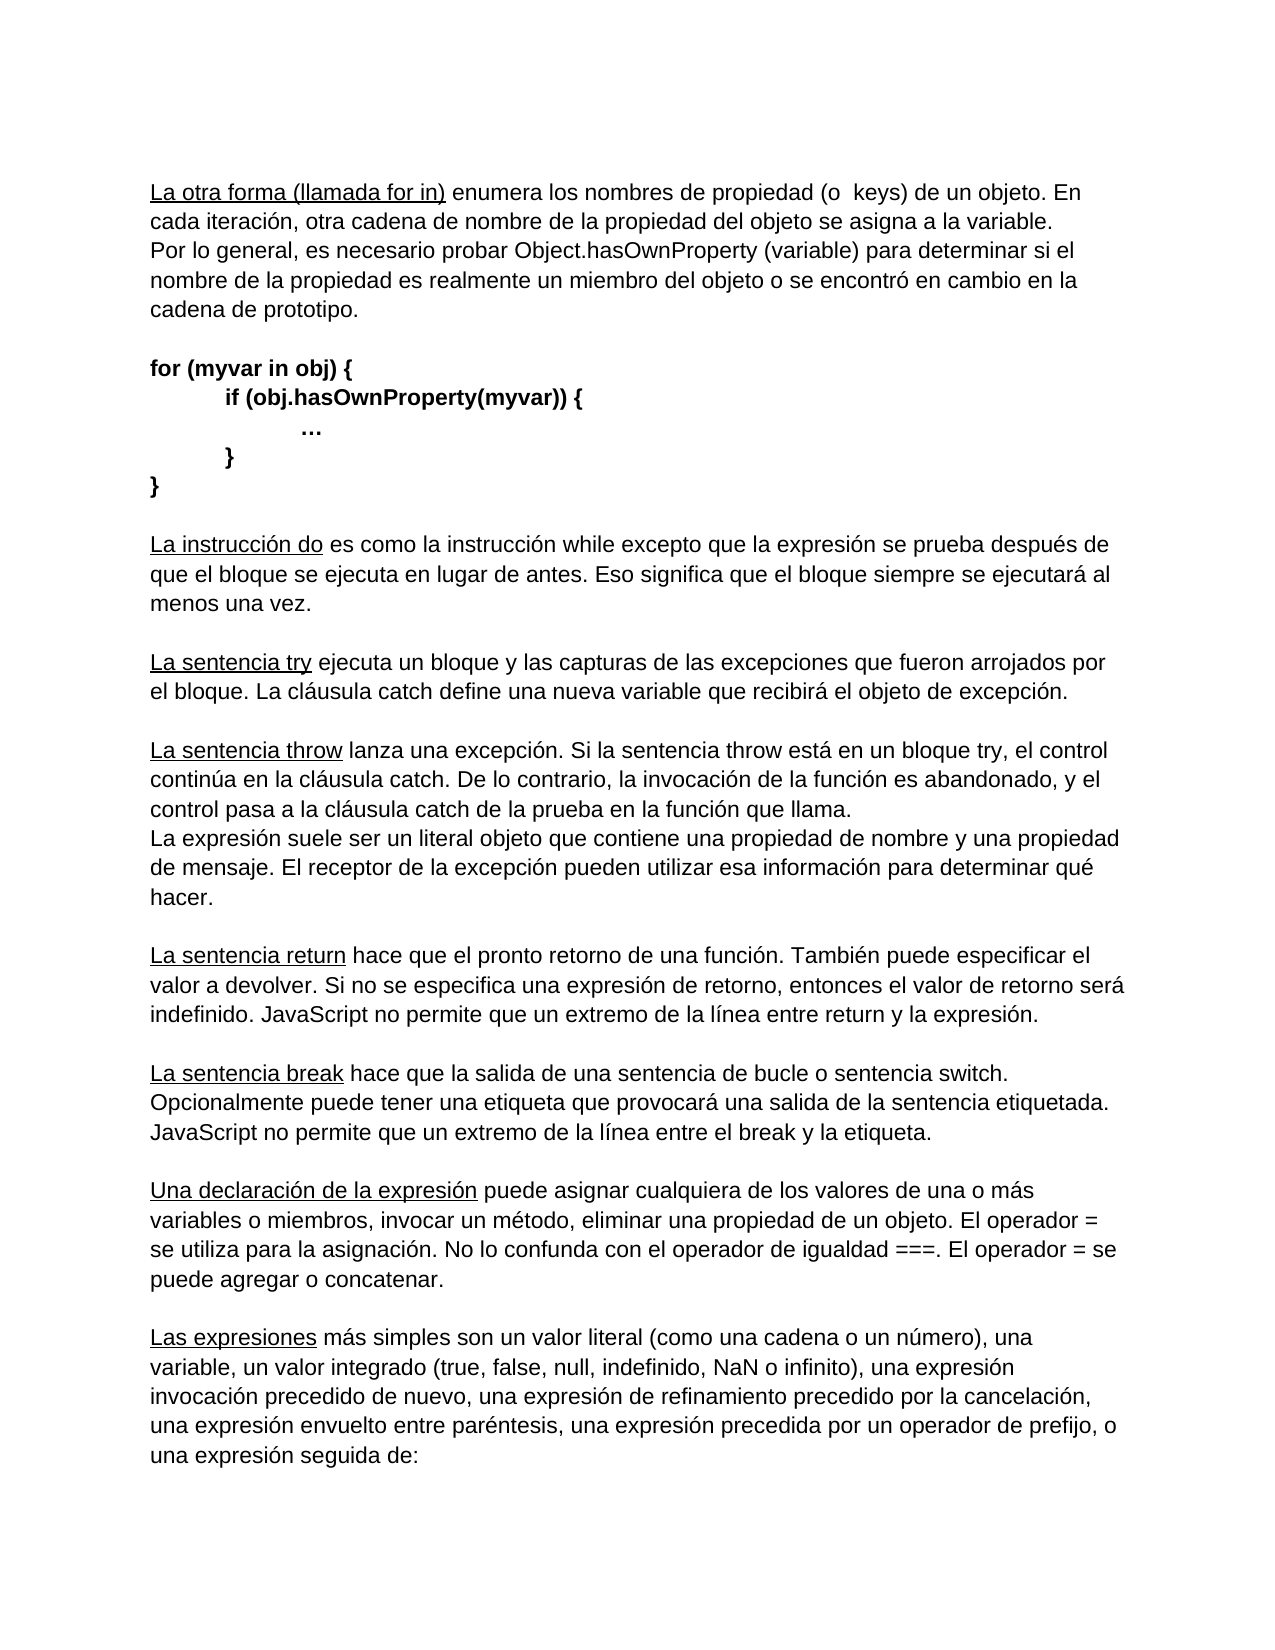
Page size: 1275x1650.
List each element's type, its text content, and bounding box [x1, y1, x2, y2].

text Una declaración de la expresión puede asignar cualquiera de los valores de una o más variables o miembros, invocar un método, eliminar una propiedad de un objeto. El operador = se utiliza para la asignación. No lo confunda con el operador de igualdad ===. El operador = se puede agregar o concatenar. [150, 1178, 1125, 1292]
text if (obj.hasOwnProperty(myvar)) { [150, 385, 1125, 411]
text La expresión suele ser un literal objeto que contiene una propiedad de nombre y una propiedad de mensaje. El receptor de la excepción pueden utilizar esa información para determinar qué hacer. [150, 826, 1125, 910]
text … [225, 414, 1125, 440]
text } [150, 473, 1125, 499]
text La otra forma (llamada for in) enumera los nombres de propiedad (o keys) de un objeto. En cada iteración, otra cadena de nombre de la propiedad del objeto se asigna a la variable. [150, 179, 1125, 234]
text La sentencia return hace que el pronto retorno de una función. También puede especificar el valor a devolver. Si no se especifica una expresión de retorno, entonces el valor de retorno será indefinido. JavaScript no permite que un extremo de la línea entre return y la expresión. [150, 943, 1125, 1027]
text Las expresiones más simples son un valor literal (como una cadena o un número), una variable, un valor integrado (true, false, null, indefinido, NaN o infinito), una expresión invocación precedido de nuevo, una expresión de refinamiento precedido por la cancelación, una expresión envuelto entre paréntesis, una expresión precedida por un operador de prefijo, o una expresión seguida de: [150, 1325, 1125, 1468]
text } [150, 444, 1125, 469]
text Por lo general, es necesario probar Object.hasOwnProperty (variable) para determinar si el nombre de la propiedad es realmente un miembro del objeto o se encontró en cambio en la cadena de prototipo. [150, 238, 1125, 322]
text La instrucción do es como la instrucción while excepto que la expresión se prueba después de que el bloque se ejecuta en lugar de antes. Eso significa que el bloque siempre se ejecutará al menos una vez. [150, 532, 1125, 616]
text La sentencia break hace que la salida de una sentencia de bucle o sentencia switch. Opcionalmente puede tener una etiqueta que provocará una salida de la sentencia etiquetada. JavaScript no permite que un extremo de la línea entre el break y la etiqueta. [150, 1061, 1125, 1145]
text La sentencia throw lanza una excepción. Si la sentencia throw está en un bloque try, el control continúa en la cláusula catch. De lo contrario, la invocación de la función es abandonado, y el control pasa a la cláusula catch de la prueba en la función que llama. [150, 737, 1125, 822]
text La sentencia try ejecuta un bloque y las capturas de las excepciones que fueron arrojados por el bloque. La cláusula catch define una nueva variable que recibirá el objeto de excepción. [150, 649, 1125, 704]
text for (myvar in obj) { [150, 356, 1125, 381]
